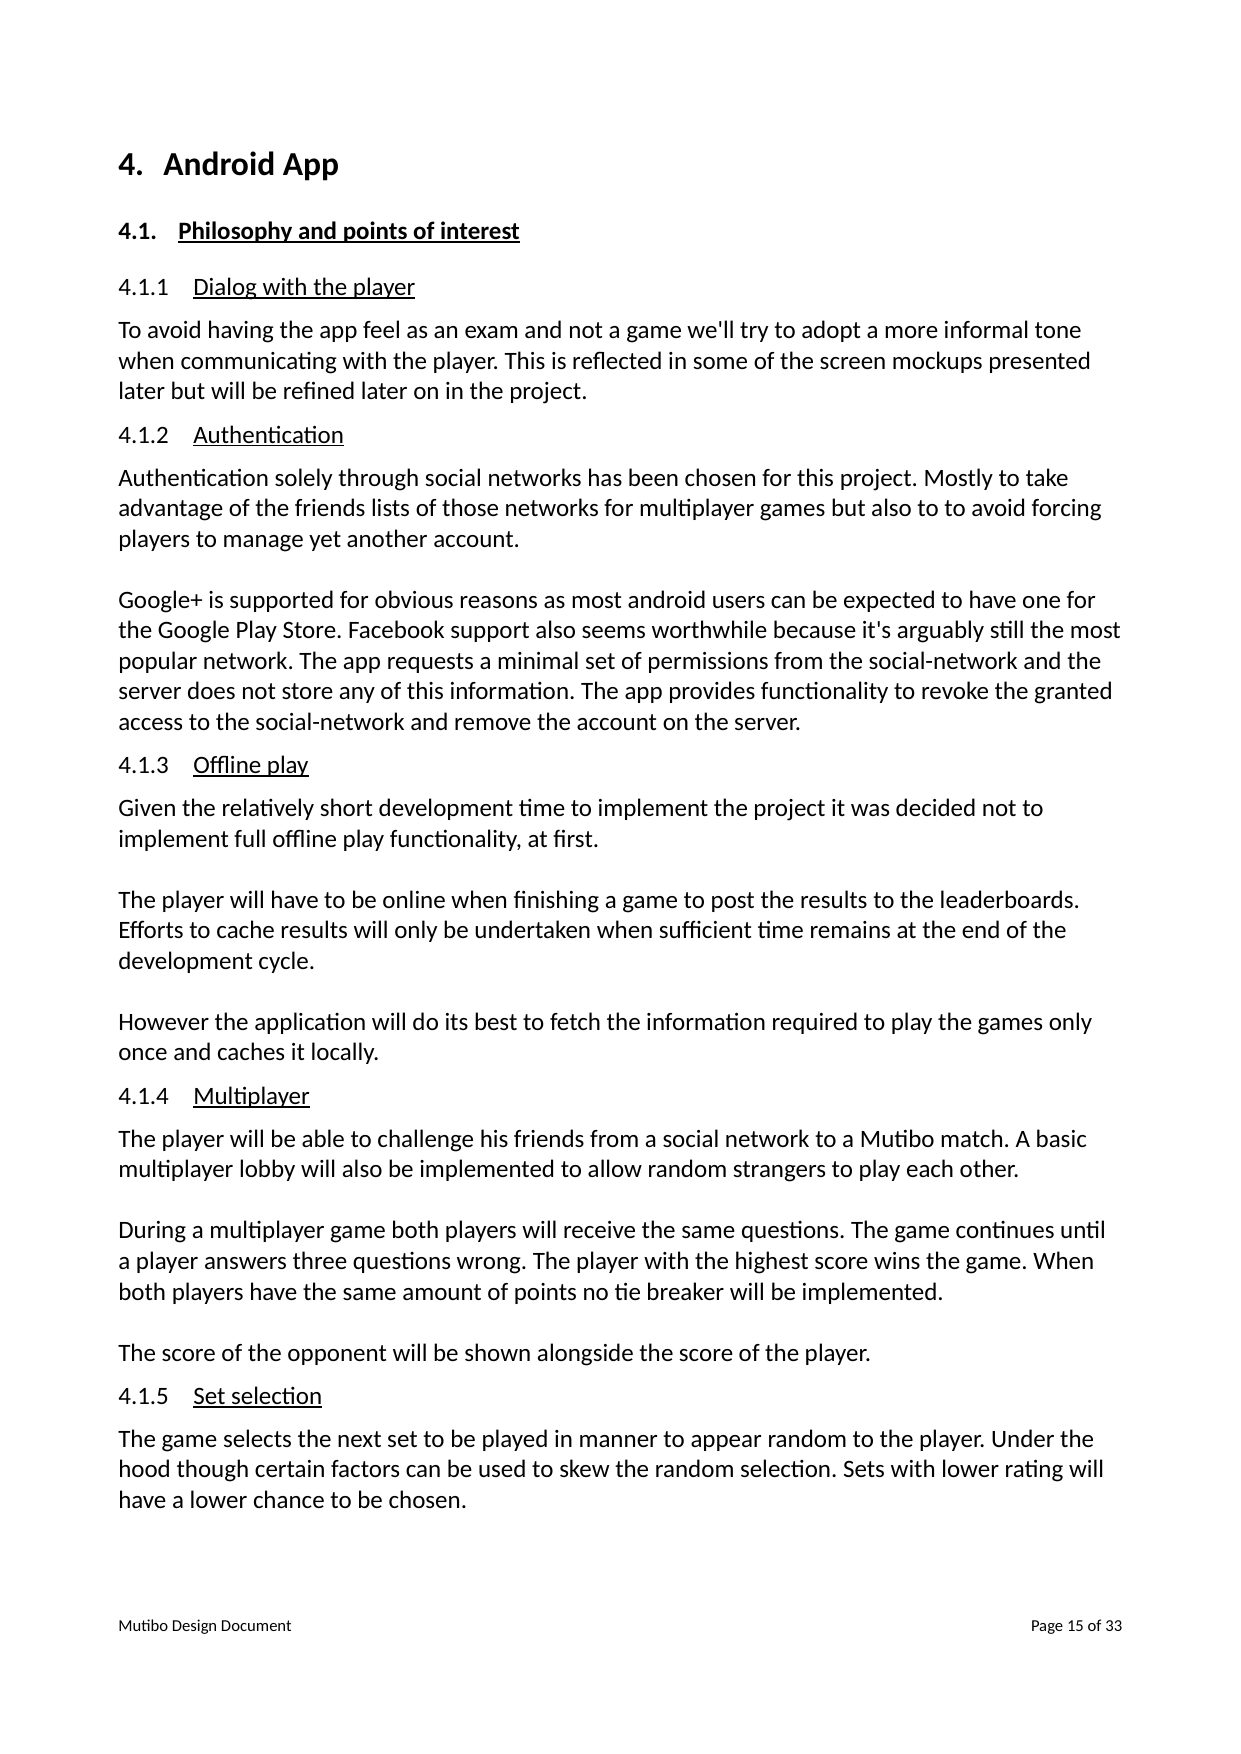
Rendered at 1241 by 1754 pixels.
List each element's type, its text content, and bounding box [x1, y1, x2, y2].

subtitle Dialog with the player [118, 271, 1122, 302]
subtitle Philosophy and points of interest [118, 215, 1122, 246]
text Given the relatively short development time to implement the project it was decided not to implement full offline play functionality, at first. [118, 792, 1122, 853]
subtitle Multiplayer [118, 1080, 1122, 1111]
text The game selects the next set to be played in manner to appear random to the player. Under the hood though certain factors can be used to skew the random selection. Sets with lower rating will have a lower chance to be chosen. [118, 1423, 1122, 1515]
text Authentication solely through social networks has been chosen for this project. Mostly to take advantage of the friends lists of those networks for multiplayer games but also to to avoid forcing players to manage yet another account. [118, 462, 1122, 553]
subtitle Offline play [118, 749, 1122, 780]
subtitle Android App [118, 143, 1122, 184]
text The player will have to be online when finishing a game to post the results to the leaderboards. [118, 884, 1122, 914]
subtitle Set selection [118, 1380, 1122, 1411]
text Efforts to cache results will only be undertaken when sufficient time remains at the end of the development cycle. [118, 914, 1122, 976]
text To avoid having the app feel as an exam and not a game we'll try to adopt a more informal tone when communicating with the player. This is reflected in some of the screen mockups presented later but will be refined later on in the project. [118, 314, 1122, 406]
text Google+ is supported for obvious reasons as most android users can be expected to have one for the Google Play Store. Facebook support also seems worthwhile because it's arguably still the most popular network. The app requests a minimal set of permissions from the social-network and the server does not store any of this information. The app provides functionality to revoke the granted access to the social-network and remove the account on the server. [118, 584, 1122, 736]
text The player will be able to challenge his friends from a social network to a Mutibo match. A basic multiplayer lobby will also be implemented to allow random strangers to play each other. [118, 1123, 1122, 1184]
text However the application will do its best to fetch the information required to play the games only once and caches it locally. [118, 1006, 1122, 1067]
subtitle Authentication [118, 419, 1122, 449]
text The score of the opponent will be shown alongside the score of the player. [118, 1337, 1122, 1367]
text During a multiplayer game both players will receive the same questions. The game continues until a player answers three questions wrong. The player with the highest score wins the game. When both players have the same amount of points no tie breaker will be implemented. [118, 1214, 1122, 1306]
